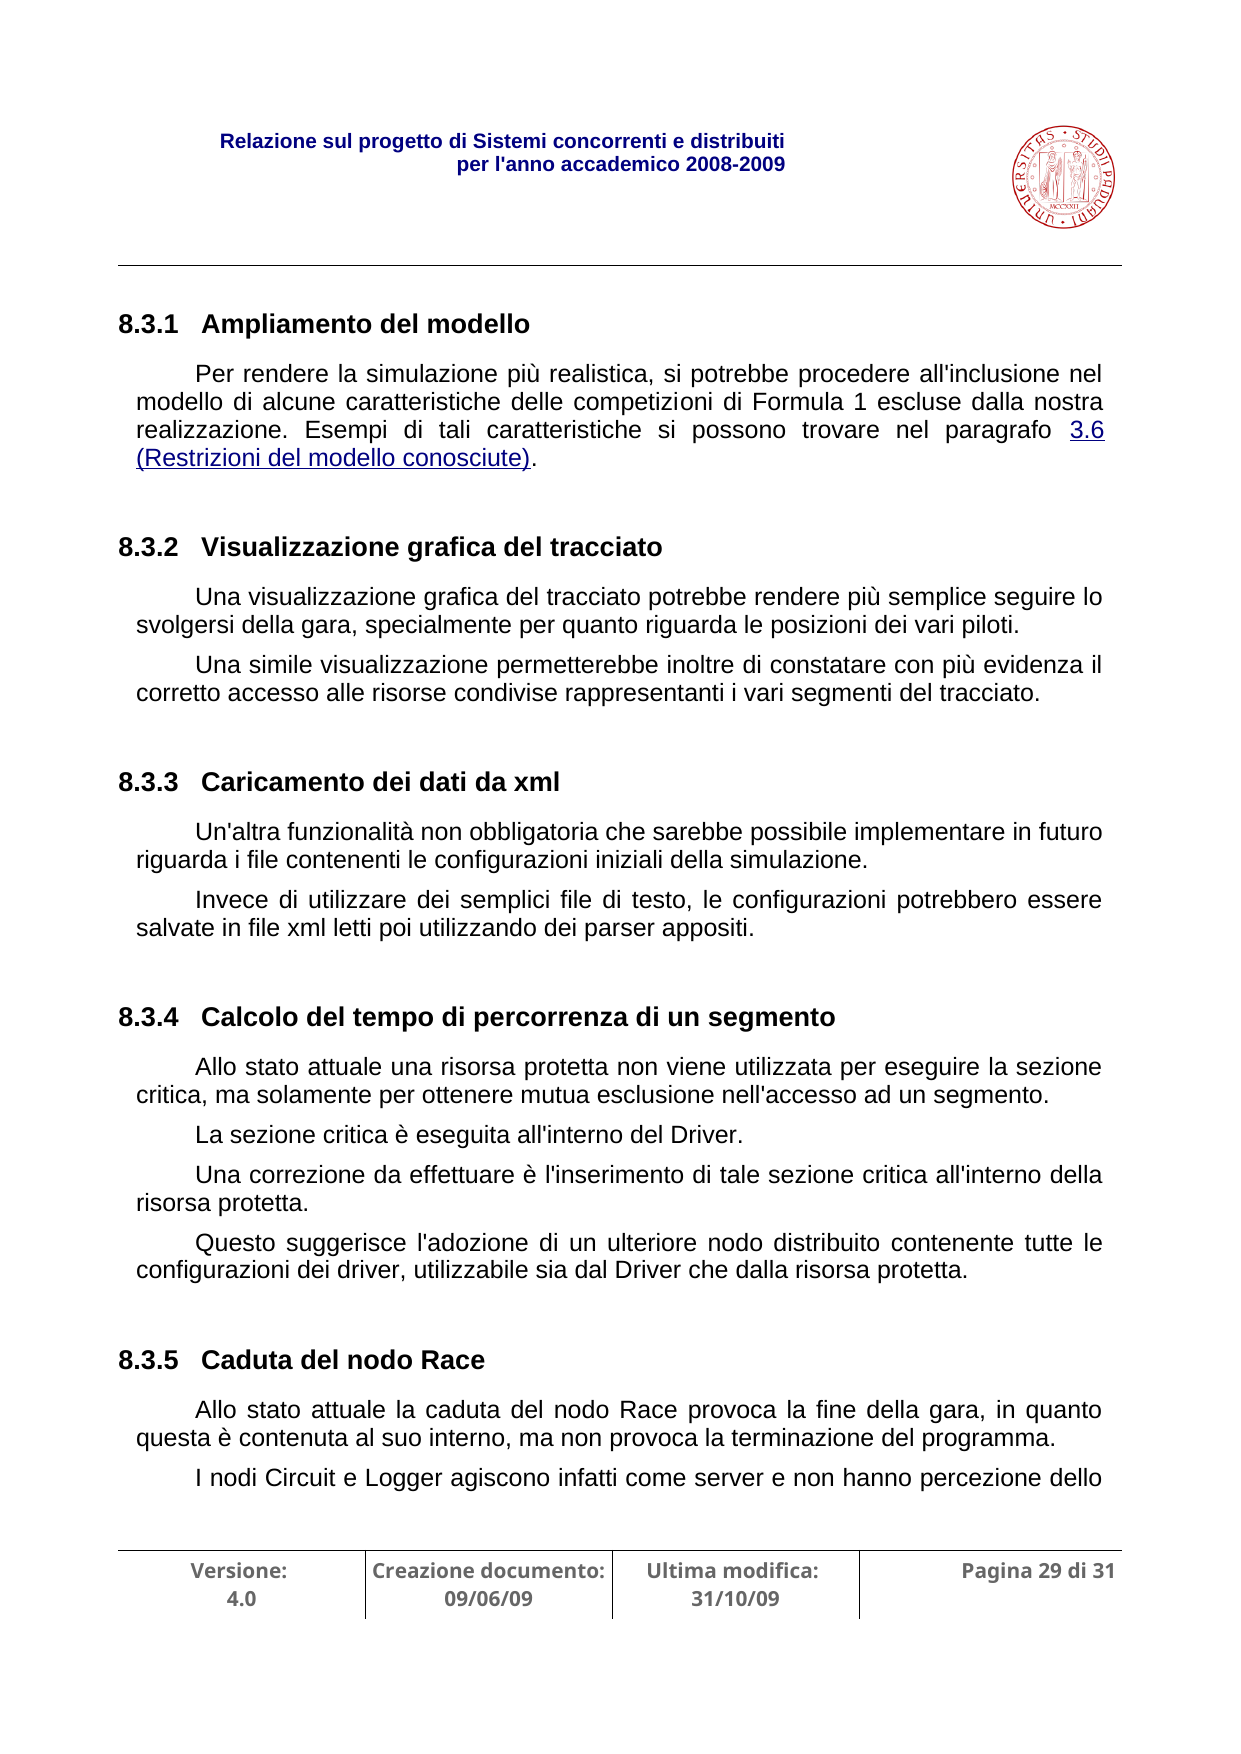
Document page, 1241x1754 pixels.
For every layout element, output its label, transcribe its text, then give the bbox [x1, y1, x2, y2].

text Un'altra funzionalità non obbligatoria che sarebbe possibile implementare in futuro riguarda i file contenenti le configurazioni iniziali della simulazione. [136, 818, 1104, 874]
text Una simile visualizzazione permetterebbe inoltre di constatare con più evidenza il corretto accesso alle risorse condivise rappresentanti i vari segmenti del tracciato. [136, 651, 1104, 706]
text I nodi Circuit e Logger agiscono infatti come server e non hanno percezione dello [136, 1463, 1104, 1491]
text La sezione critica è eseguita all'interno del Driver. [136, 1121, 1104, 1149]
subtitle Visualizzazione grafica del tracciato [118, 532, 1122, 562]
text Invece di utilizzare dei semplici file di testo, le configurazioni potrebbero essere salvate in file xml letti poi utilizzando dei parser appositi. [136, 886, 1104, 942]
subtitle Calcolo del tempo di percorrenza di un segmento [118, 1002, 1122, 1032]
text Questo suggerisce l'adozione di un ulteriore nodo distribuito contenente tutte le configurazioni dei driver, utilizzabile sia dal Driver che dalla risorsa protetta. [136, 1228, 1104, 1284]
text Una correzione da effettuare è l'inserimento di tale sezione critica all'interno della risorsa protetta. [136, 1161, 1104, 1216]
picture [1010, 123, 1117, 231]
text Allo stato attuale una risorsa protetta non viene utilizzata per eseguire la sezione critica, ma solamente per ottenere mutua esclusione nell'accesso ad un segmento. [136, 1053, 1104, 1109]
subtitle Caricamento dei dati da xml [118, 767, 1122, 797]
text Allo stato attuale la caduta del nodo Race provoca la fine della gara, in quanto questa è contenuta al suo interno, ma non provoca la terminazione del programma. [136, 1396, 1104, 1452]
subtitle Caduta del nodo Race [118, 1345, 1122, 1375]
subtitle Ampliamento del modello [118, 309, 1122, 339]
text Per rendere la simulazione più realistica, si potrebbe procedere all'inclusione nel modello di alcune caratteristiche delle competizioni di Formula 1 escluse dalla nostra realizzazione. Esempi di tali caratteristiche si possono trovare nel paragrafo 3.6 (Restrizioni del modello conosciute). [136, 360, 1104, 471]
text Una visualizzazione grafica del tracciato potrebbe rendere più semplice seguire lo svolgersi della gara, specialmente per quanto riguarda le posizioni dei vari piloti. [136, 583, 1104, 639]
